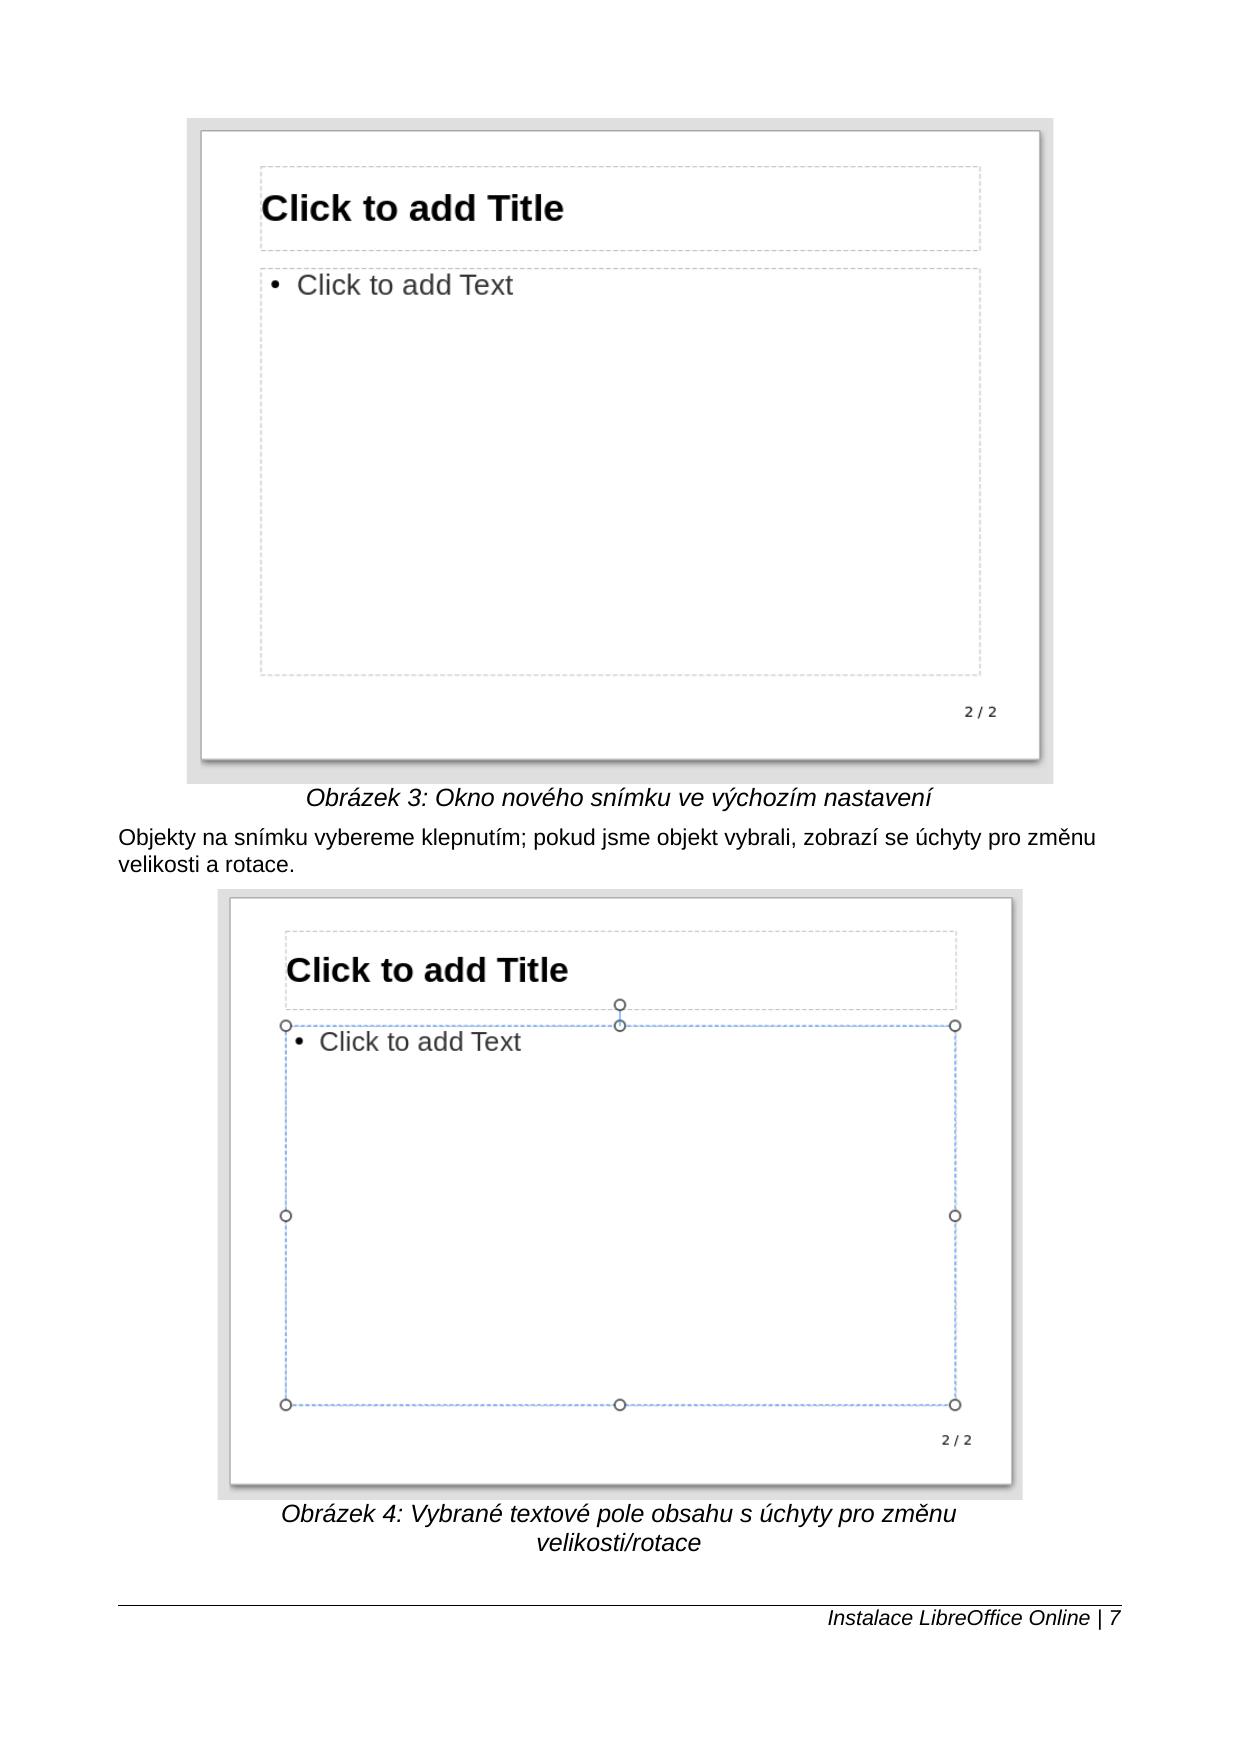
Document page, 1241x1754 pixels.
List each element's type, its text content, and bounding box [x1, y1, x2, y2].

picture [217, 889, 1023, 1500]
text Obrázek 3: Okno nového snímku ve výchozím nastavení [169, 118, 1072, 812]
text Objekty na snímku vybereme klepnutím; pokud jsme objekt vybrali, zobrazí se úchyty pro změnu velikosti a rotace. [118, 824, 1122, 877]
picture [186, 118, 1054, 784]
text Obrázek 4: Vybrané textové pole obsahu s úchyty pro změnu velikosti/rotace [209, 889, 1031, 1557]
